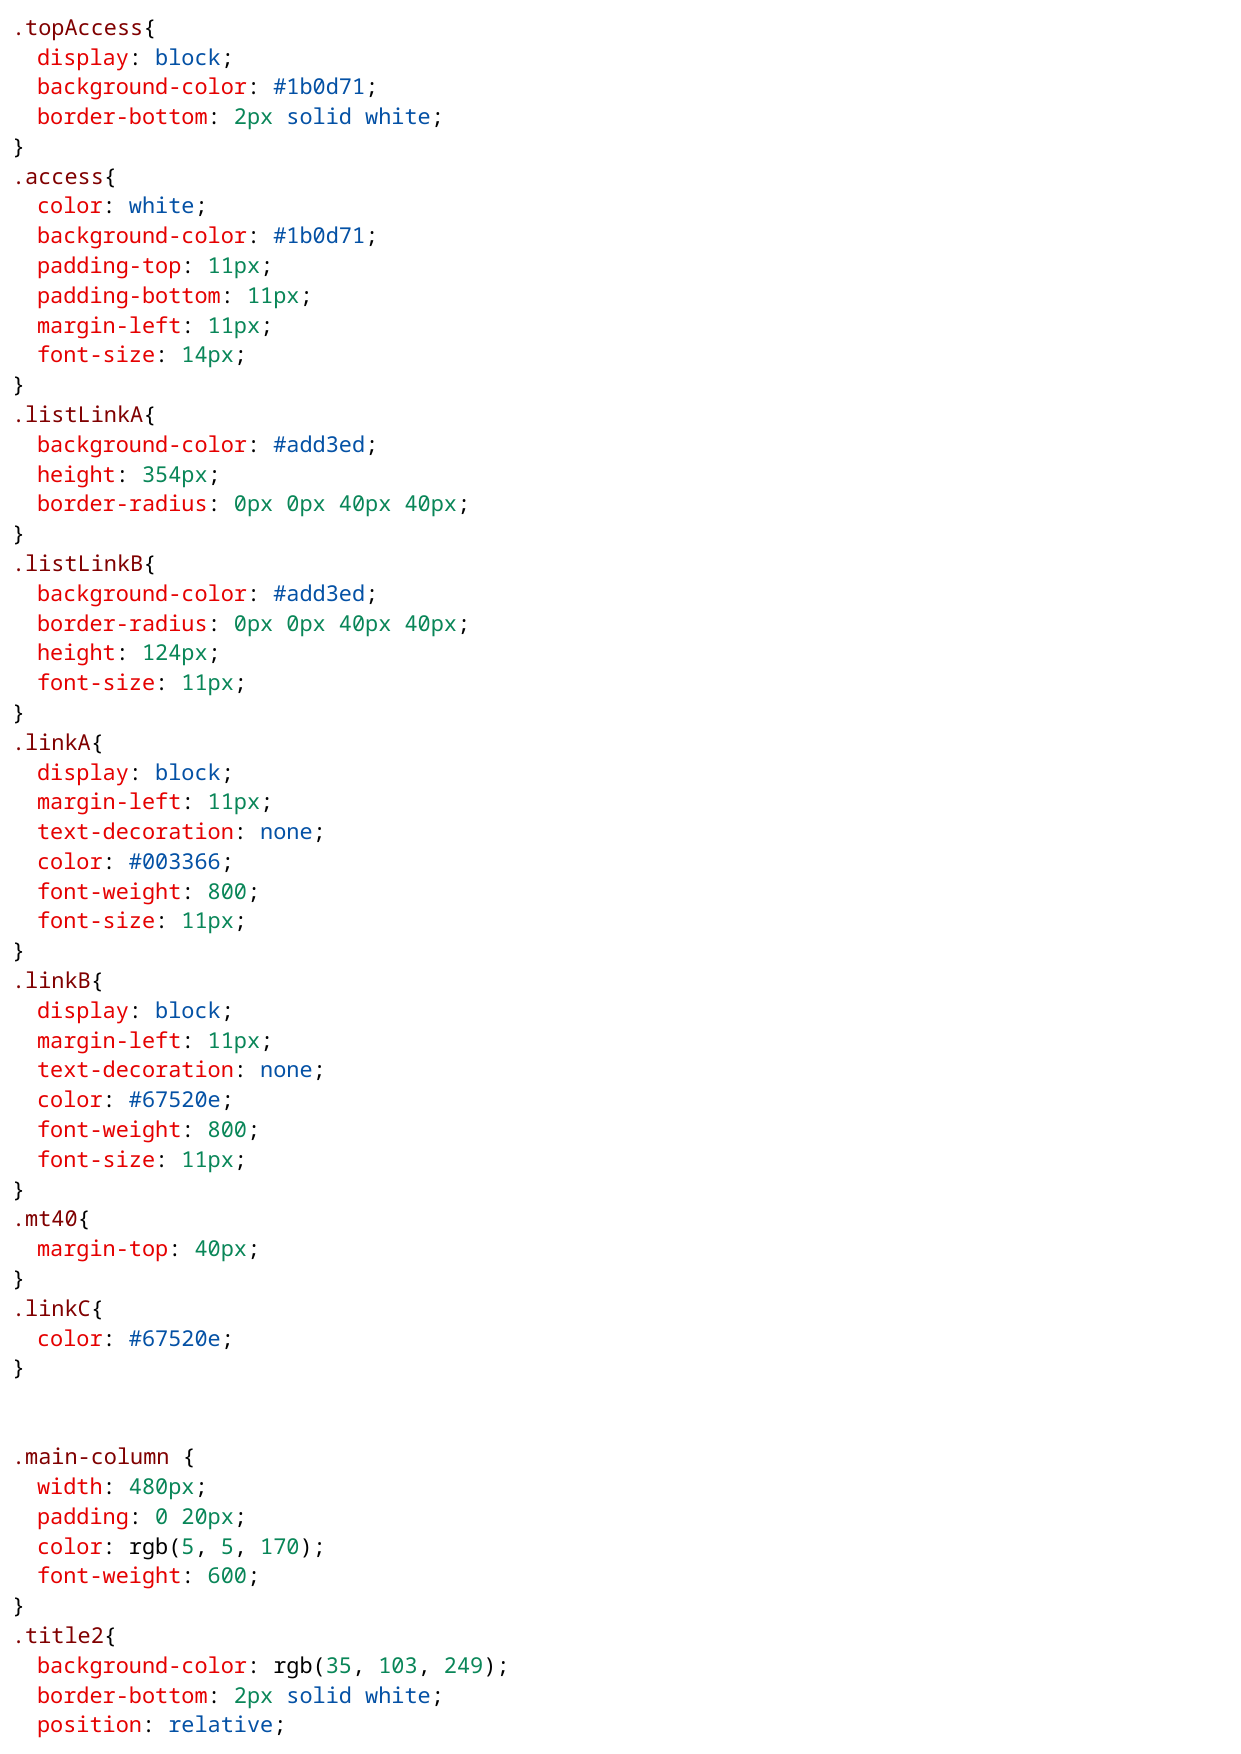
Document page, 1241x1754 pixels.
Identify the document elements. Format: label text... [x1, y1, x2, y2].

text } [12, 1352, 1169, 1382]
text .listLinkA{ [12, 399, 1169, 429]
text .topAccess{ [12, 12, 1169, 42]
text text-decoration: none; [12, 1054, 1169, 1084]
text background-color: #add3ed; [12, 429, 1169, 459]
text background-color: #1b0d71; [12, 220, 1169, 250]
text } [12, 131, 1169, 161]
text } [12, 1590, 1169, 1620]
text color: rgb(5, 5, 170); [12, 1531, 1169, 1561]
text .linkC{ [12, 1293, 1169, 1323]
text } [12, 1263, 1169, 1293]
text background-color: #1b0d71; [12, 71, 1169, 101]
text background-color: rgb(35, 103, 249); [12, 1650, 1169, 1680]
text } [12, 518, 1169, 548]
text padding: 0 20px; [12, 1501, 1169, 1531]
text display: block; [12, 42, 1169, 71]
text .listLinkB{ [12, 548, 1169, 578]
text font-size: 11px; [12, 667, 1169, 697]
text margin-left: 11px; [12, 310, 1169, 339]
text padding-bottom: 11px; [12, 280, 1169, 310]
text border-bottom: 2px solid white; [12, 101, 1169, 131]
text .linkA{ [12, 727, 1169, 757]
text height: 124px; [12, 637, 1169, 667]
text border-bottom: 2px solid white; [12, 1680, 1169, 1709]
text text-decoration: none; [12, 816, 1169, 846]
text font-weight: 800; [12, 876, 1169, 906]
text font-size: 11px; [12, 1144, 1169, 1174]
text .main-column { [12, 1441, 1169, 1471]
text } [12, 1174, 1169, 1203]
text border-radius: 0px 0px 40px 40px; [12, 488, 1169, 518]
text .mt40{ [12, 1203, 1169, 1233]
text font-size: 11px; [12, 906, 1169, 935]
text font-weight: 600; [12, 1561, 1169, 1590]
text position: relative; [12, 1709, 1169, 1739]
text } [12, 369, 1169, 399]
text display: block; [12, 757, 1169, 786]
text color: #67520e; [12, 1084, 1169, 1114]
text margin-left: 11px; [12, 786, 1169, 816]
text color: #003366; [12, 846, 1169, 876]
text border-radius: 0px 0px 40px 40px; [12, 608, 1169, 637]
text height: 354px; [12, 459, 1169, 488]
text } [12, 935, 1169, 965]
text font-size: 14px; [12, 339, 1169, 369]
text .access{ [12, 161, 1169, 191]
text .title2{ [12, 1620, 1169, 1650]
text } [12, 697, 1169, 727]
text display: block; [12, 995, 1169, 1025]
text color: white; [12, 191, 1169, 220]
text margin-left: 11px; [12, 1025, 1169, 1054]
text .linkB{ [12, 965, 1169, 995]
text background-color: #add3ed; [12, 578, 1169, 608]
text font-weight: 800; [12, 1114, 1169, 1144]
text padding-top: 11px; [12, 250, 1169, 280]
text margin-top: 40px; [12, 1233, 1169, 1263]
text color: #67520e; [12, 1323, 1169, 1352]
text width: 480px; [12, 1471, 1169, 1501]
